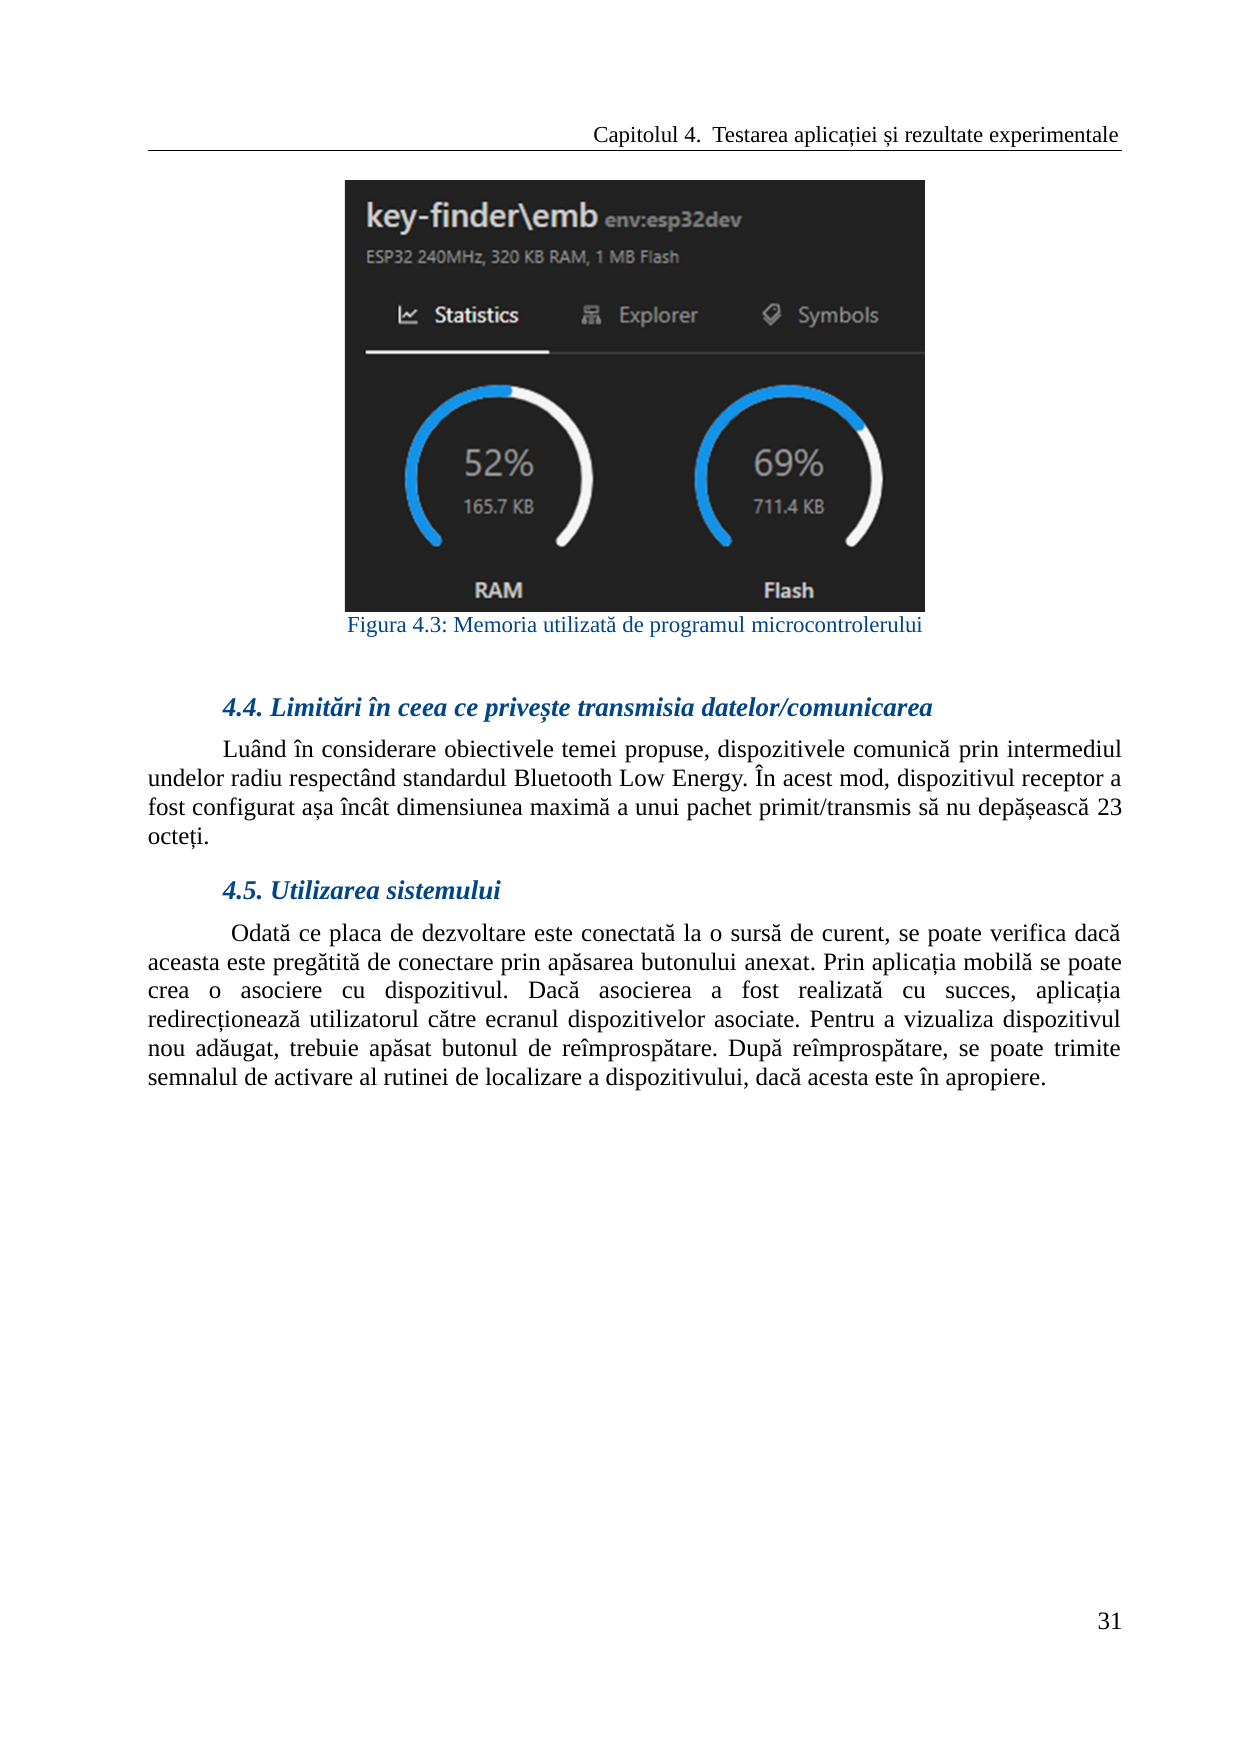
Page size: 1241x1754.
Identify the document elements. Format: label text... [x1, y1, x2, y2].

subtitle Utilizarea sistemului [223, 874, 1122, 906]
text Luând în considerare obiectivele temei propuse, dispozitivele comunică prin intermediul undelor radiu respectând standardul Bluetooth Low Energy. În acest mod, dispozitivul receptor a fost configurat așa încât dimensiunea maximă a unui pachet primit/transmis să nu depășească 23 octeți. [148, 734, 1122, 849]
subtitle Limitări în ceea ce privește transmisia datelor/comunicarea [223, 691, 1122, 722]
text Figura 4.3: Memoria utilizată de programul microcontrolerului [345, 612, 925, 637]
text Odată ce placa de dezvoltare este conectată la o sursă de curent, se poate verifica dacă aceasta este pregătită de conectare prin apăsarea butonului anexat. Prin aplicația mobilă se poate crea o asociere cu dispozitivul. Dacă asocierea a fost realizată cu succes, aplicația redirecționează utilizatorul către ecranul dispozitivelor asociate. Pentru a vizualiza dispozitivul nou adăugat, trebuie apăsat butonul de reîmprospătare. După reîmprospătare, se poate trimite semnalul de activare al rutinei de localizare a dispozitivului, dacă acesta este în apropiere. [148, 918, 1122, 1090]
picture [344, 180, 925, 612]
